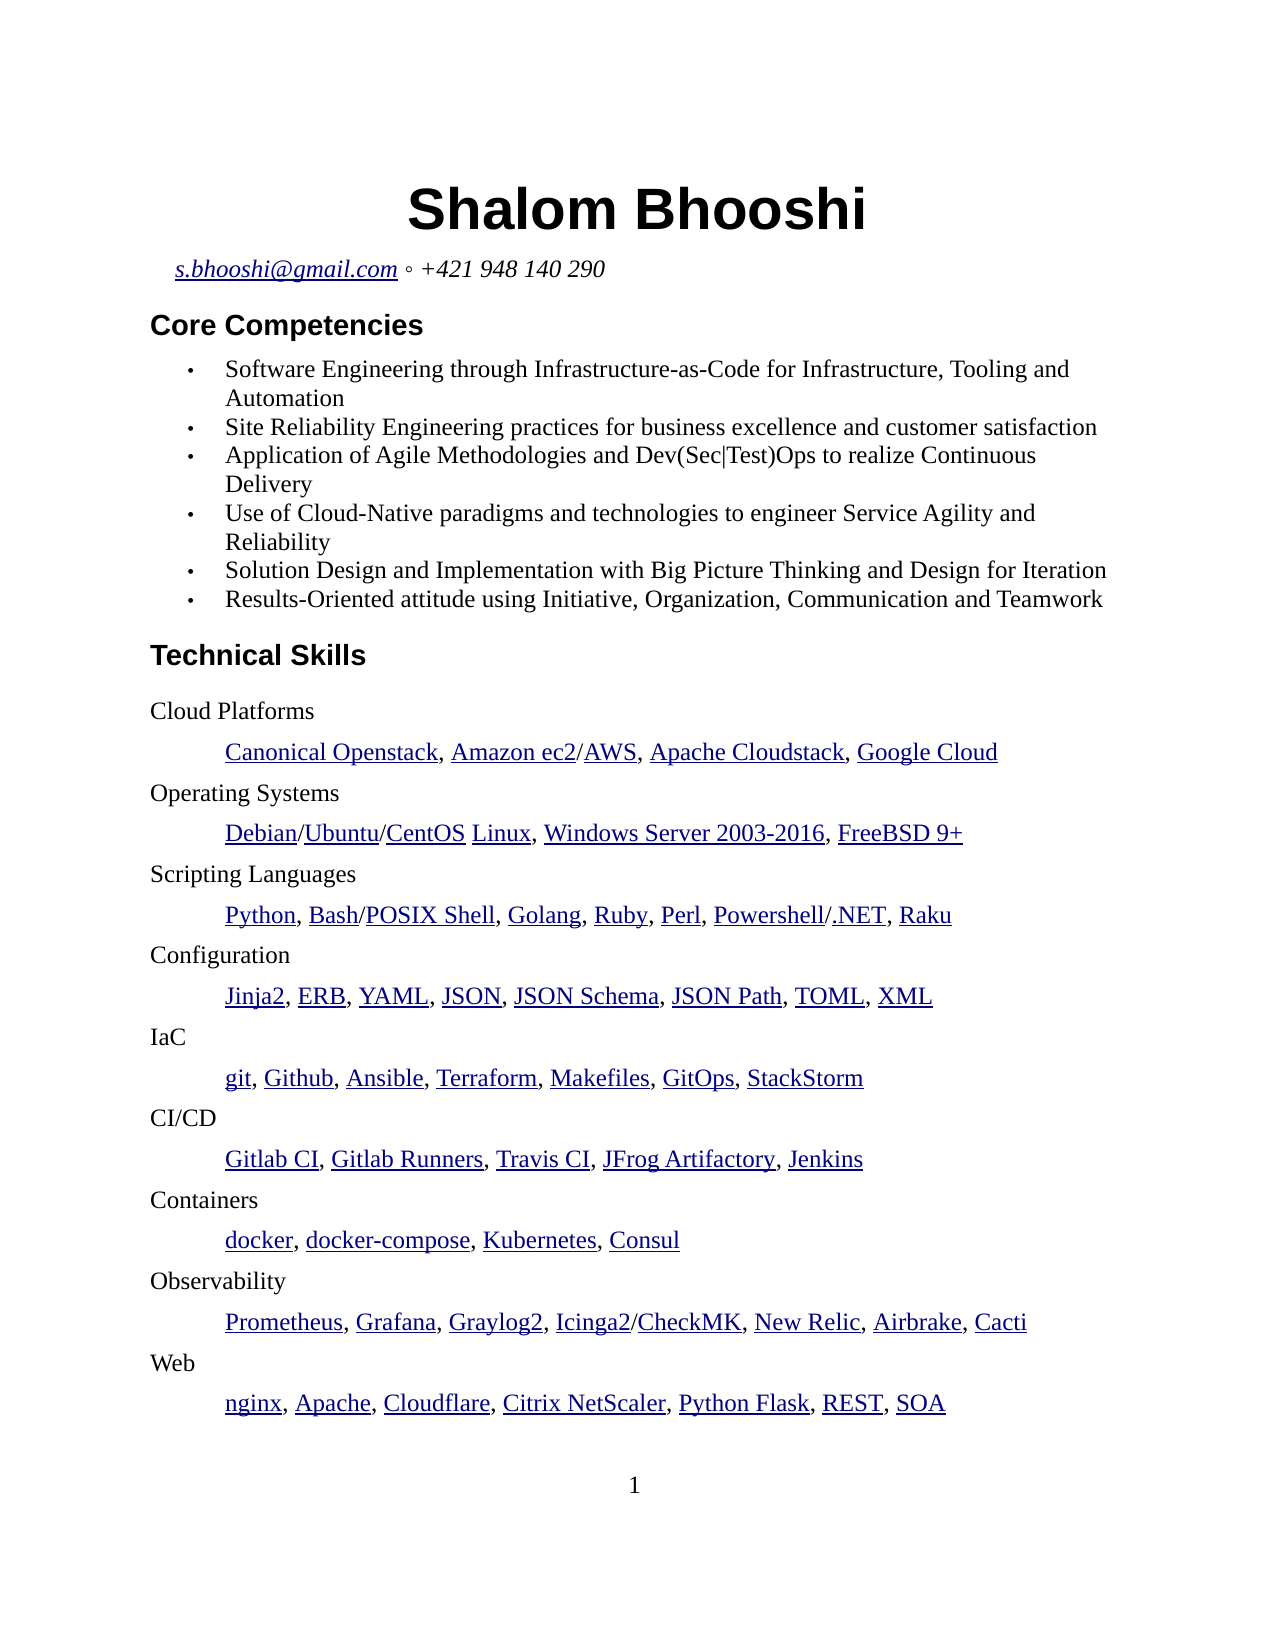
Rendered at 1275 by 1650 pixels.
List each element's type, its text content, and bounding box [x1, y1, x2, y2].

text Containers [150, 1185, 1125, 1214]
text Prometheus, Grafana, Graylog2, Icinga2/CheckMK, New Relic, Airbrake, Cacti [225, 1307, 1125, 1336]
text nginx, Apache, Cloudflare, Citrix NetScaler, Python Flask, REST, SOA [225, 1388, 1125, 1417]
list Solution Design and Implementation with Big Picture Thinking and Design for Iteration [187, 556, 1125, 584]
list Software Engineering through Infrastructure-as-Code for Infrastructure, Tooling and Automation [187, 354, 1125, 412]
text Configuration [150, 941, 1125, 969]
text Cloud Platforms [150, 696, 1125, 725]
text CI/CD [150, 1103, 1125, 1132]
text Canonical Openstack, Amazon ec2/AWS, Apache Cloudstack, Google Cloud [225, 737, 1125, 766]
text Scripting Languages [150, 859, 1125, 888]
text Operating Systems [150, 778, 1125, 806]
subtitle Technical Skills [150, 638, 1125, 672]
text git, Github, Ansible, Terraform, Makefiles, GitOps, StackStorm [225, 1063, 1125, 1091]
list Results-Oriented attitude using Initiative, Organization, Communication and Teamwork [187, 584, 1125, 613]
list Site Reliability Engineering practices for business excellence and customer satisfaction [187, 412, 1125, 441]
text docker, docker-compose, Kubernetes, Consul [225, 1226, 1125, 1254]
title Shalom Bhooshi [150, 175, 1125, 242]
subtitle Core Competencies [150, 308, 1125, 342]
text Debian/Ubuntu/CentOS Linux, Windows Server 2003-2016, FreeBSD 9+ [225, 818, 1125, 847]
text Observability [150, 1266, 1125, 1295]
text s.bhooshi@gmail.com ◦ +421 948 140 290 [150, 254, 1125, 283]
list Use of Cloud-Native paradigms and technologies to engineer Service Agility and Reliability [187, 498, 1125, 556]
list Application of Agile Methodologies and Dev(Sec|Test)Ops to realize Continuous Delivery [187, 441, 1125, 498]
text Web [150, 1348, 1125, 1377]
text Gitlab CI, Gitlab Runners, Travis CI, JFrog Artifactory, Jenkins [225, 1144, 1125, 1173]
text Jinja2, ERB, YAML, JSON, JSON Schema, JSON Path, TOML, XML [225, 981, 1125, 1010]
text IaC [150, 1022, 1125, 1051]
text Python, Bash/POSIX Shell, Golang, Ruby, Perl, Powershell/.NET, Raku [225, 900, 1125, 928]
